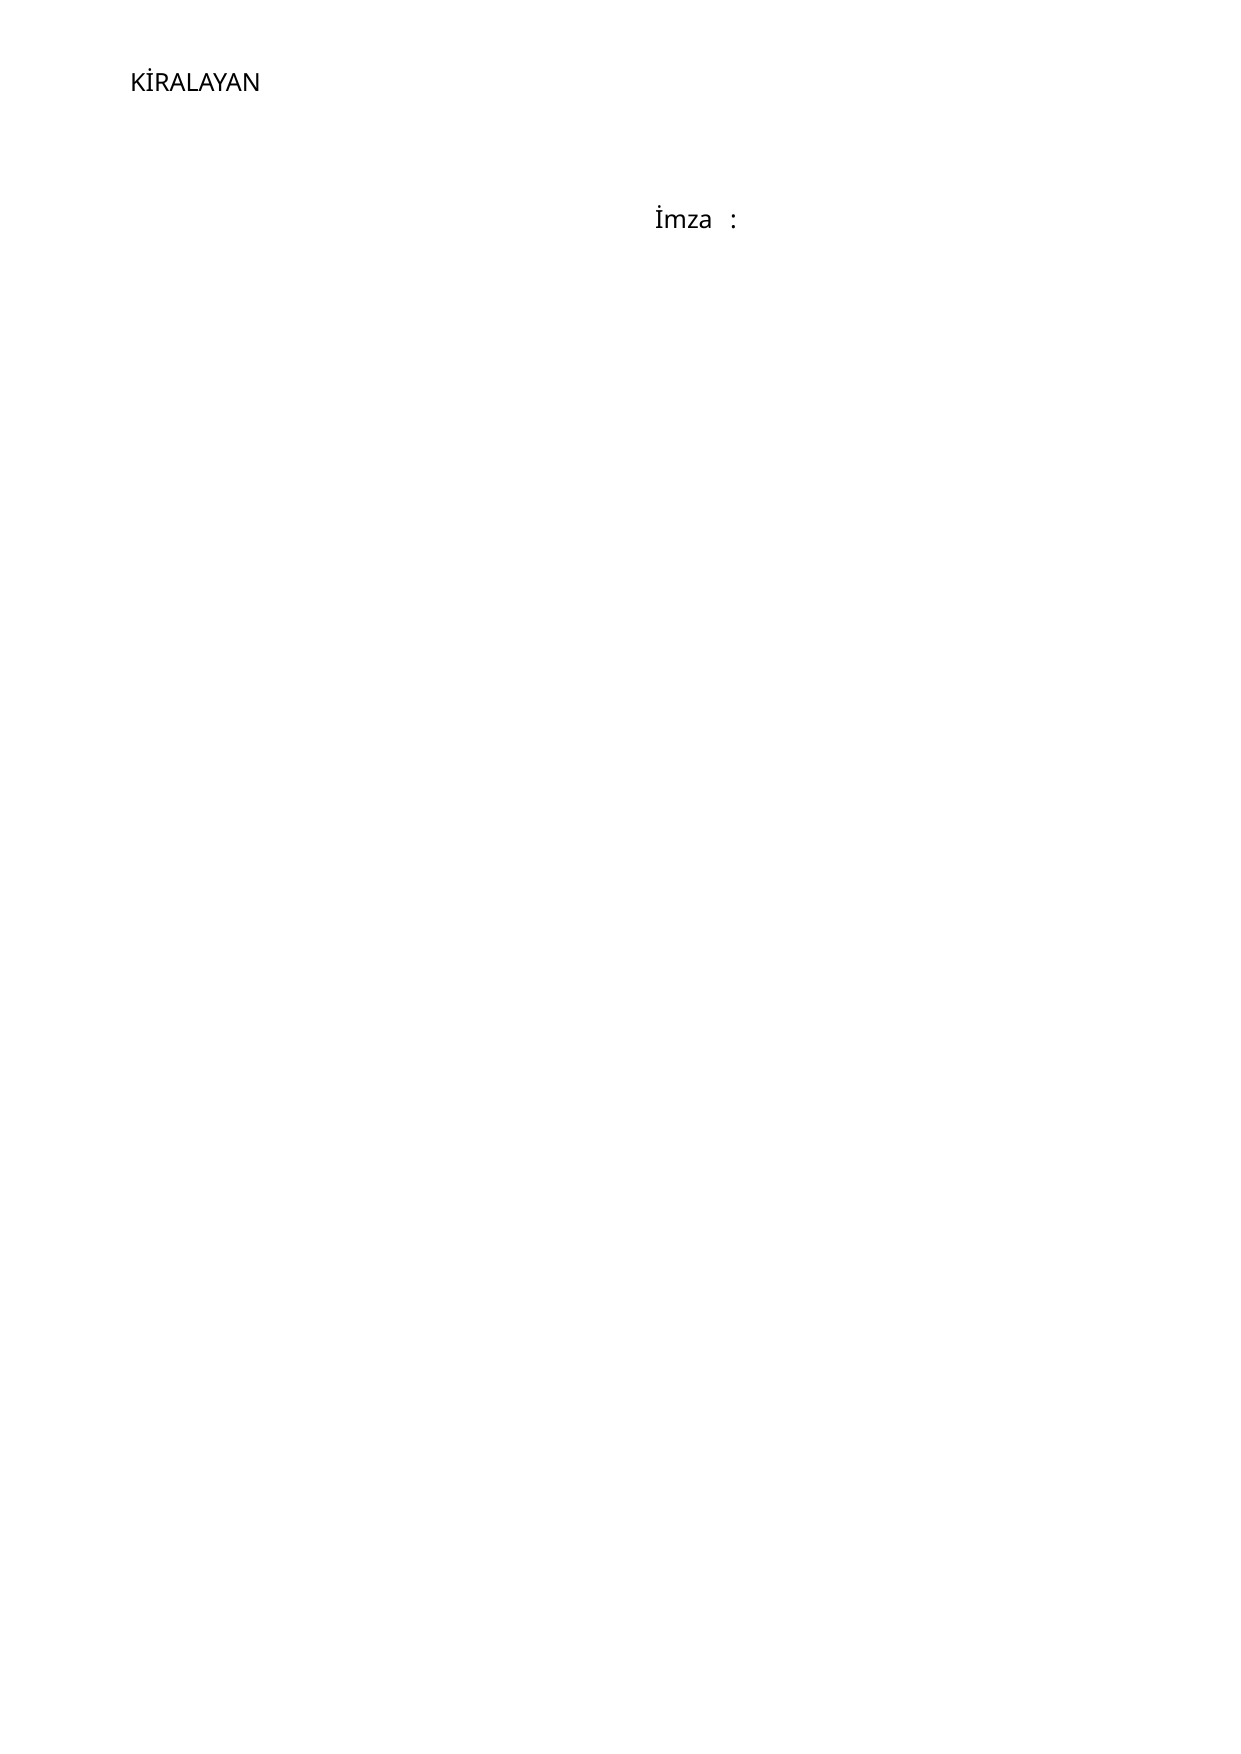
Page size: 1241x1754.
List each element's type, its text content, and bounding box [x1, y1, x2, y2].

text İmza : [130, 201, 1175, 235]
text KİRALAYAN [130, 65, 1175, 99]
